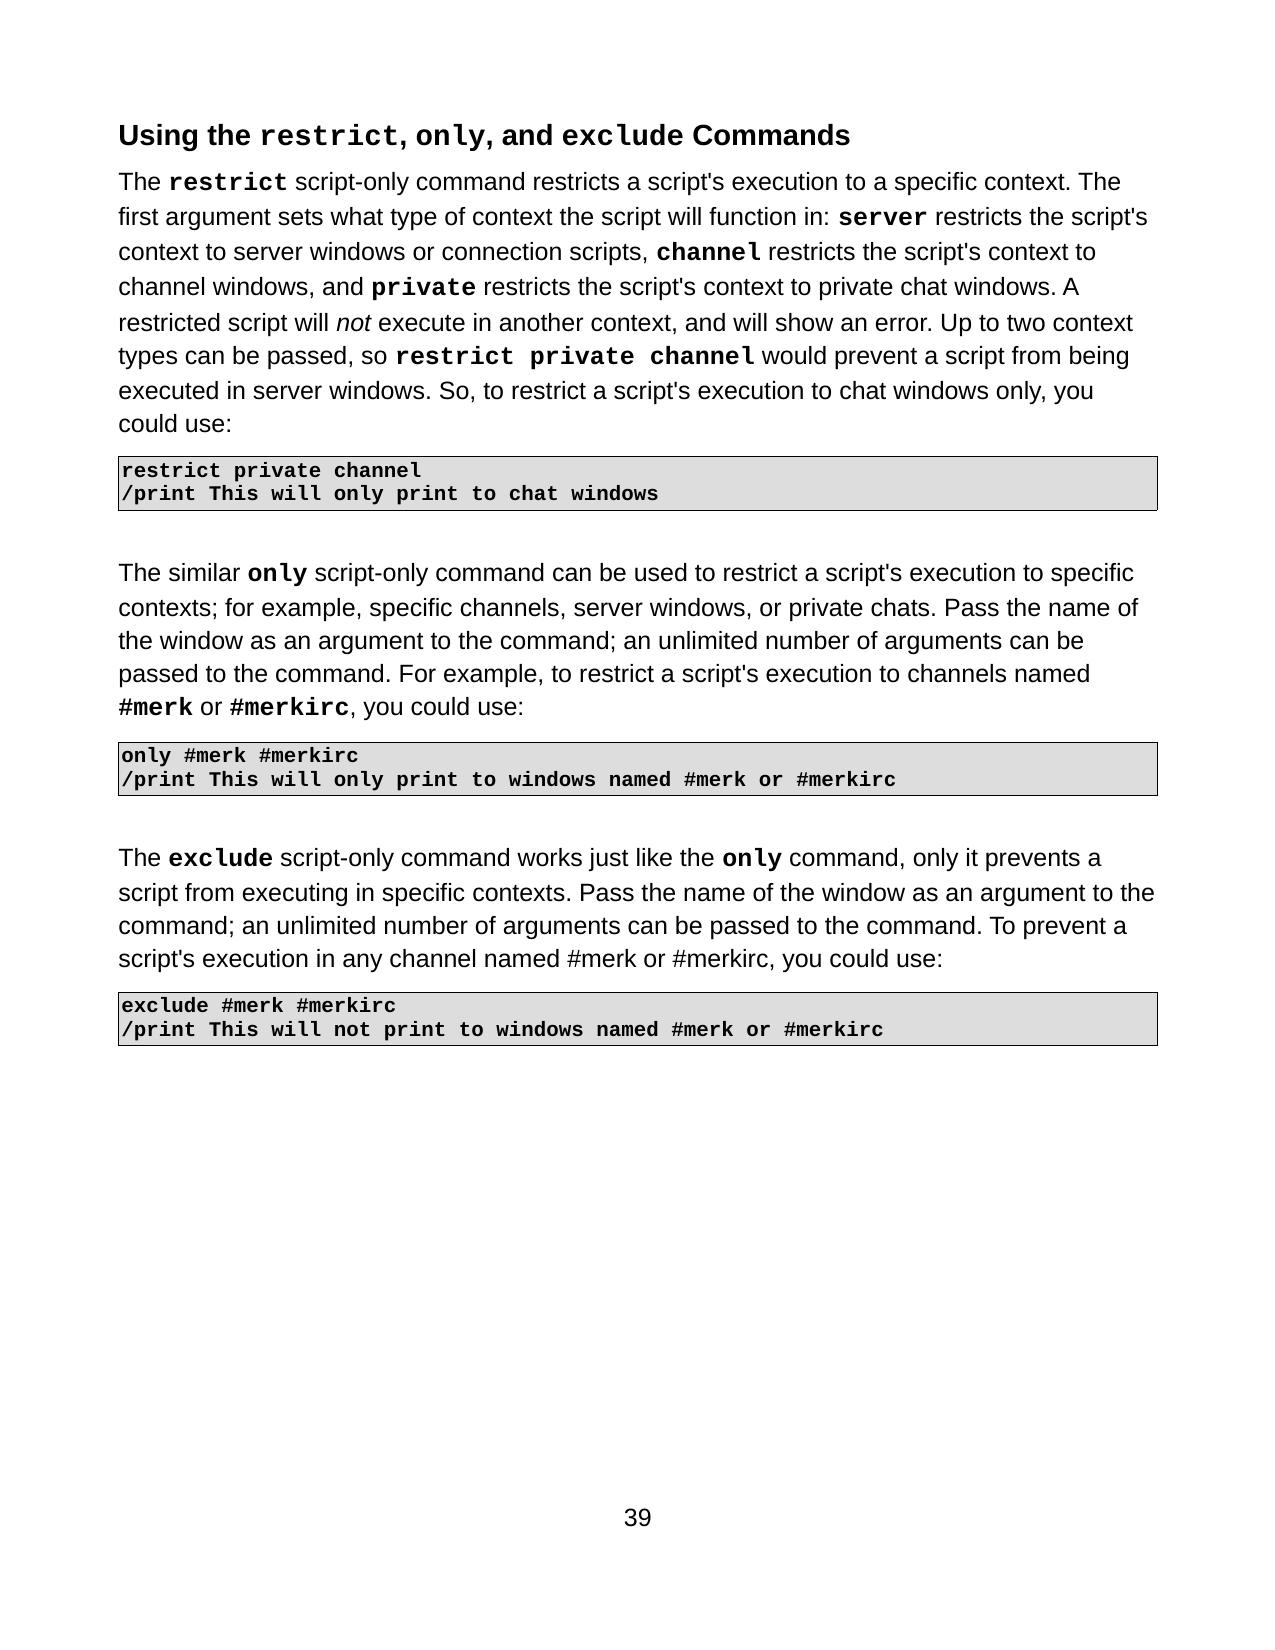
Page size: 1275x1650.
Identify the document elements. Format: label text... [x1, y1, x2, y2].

text The similar only script-only command can be used to restrict a script's execution to specific contexts; for example, specific channels, server windows, or private chats. Pass the name of the window as an argument to the command; an unlimited number of arguments can be passed to the command. For example, to restrict a script's execution to channels named #merk or #merkirc, you could use: [118, 558, 1157, 723]
text The exclude script-only command works just like the only command, only it prevents a script from executing in specific contexts. Pass the name of the window as an argument to the command; an unlimited number of arguments can be passed to the command. To prevent a script's execution in any channel named #merk or #merkirc, you could use: [118, 843, 1157, 973]
subtitle Using the restrict, only, and exclude Commands [118, 118, 1157, 154]
table_header exclude #merk #merkirc /print This will not print to windows named #merk or #merkirc [119, 993, 1157, 1045]
table_header restrict private channel /print This will only print to chat windows [119, 457, 1157, 510]
table_header only #merk #merkirc /print This will only print to windows named #merk or #merkirc [119, 743, 1157, 795]
text The restrict script-only command restricts a script's execution to a specific context. The first argument sets what type of context the script will function in: server restricts the script's context to server windows or connection scripts, channel restricts the script's context to channel windows, and private restricts the script's context to private chat windows. A restricted script will not execute in another context, and will show an error. Up to two context types can be passed, so restrict private channel would prevent a script from being executed in server windows. So, to restrict a script's execution to chat windows only, you could use: [118, 167, 1157, 438]
